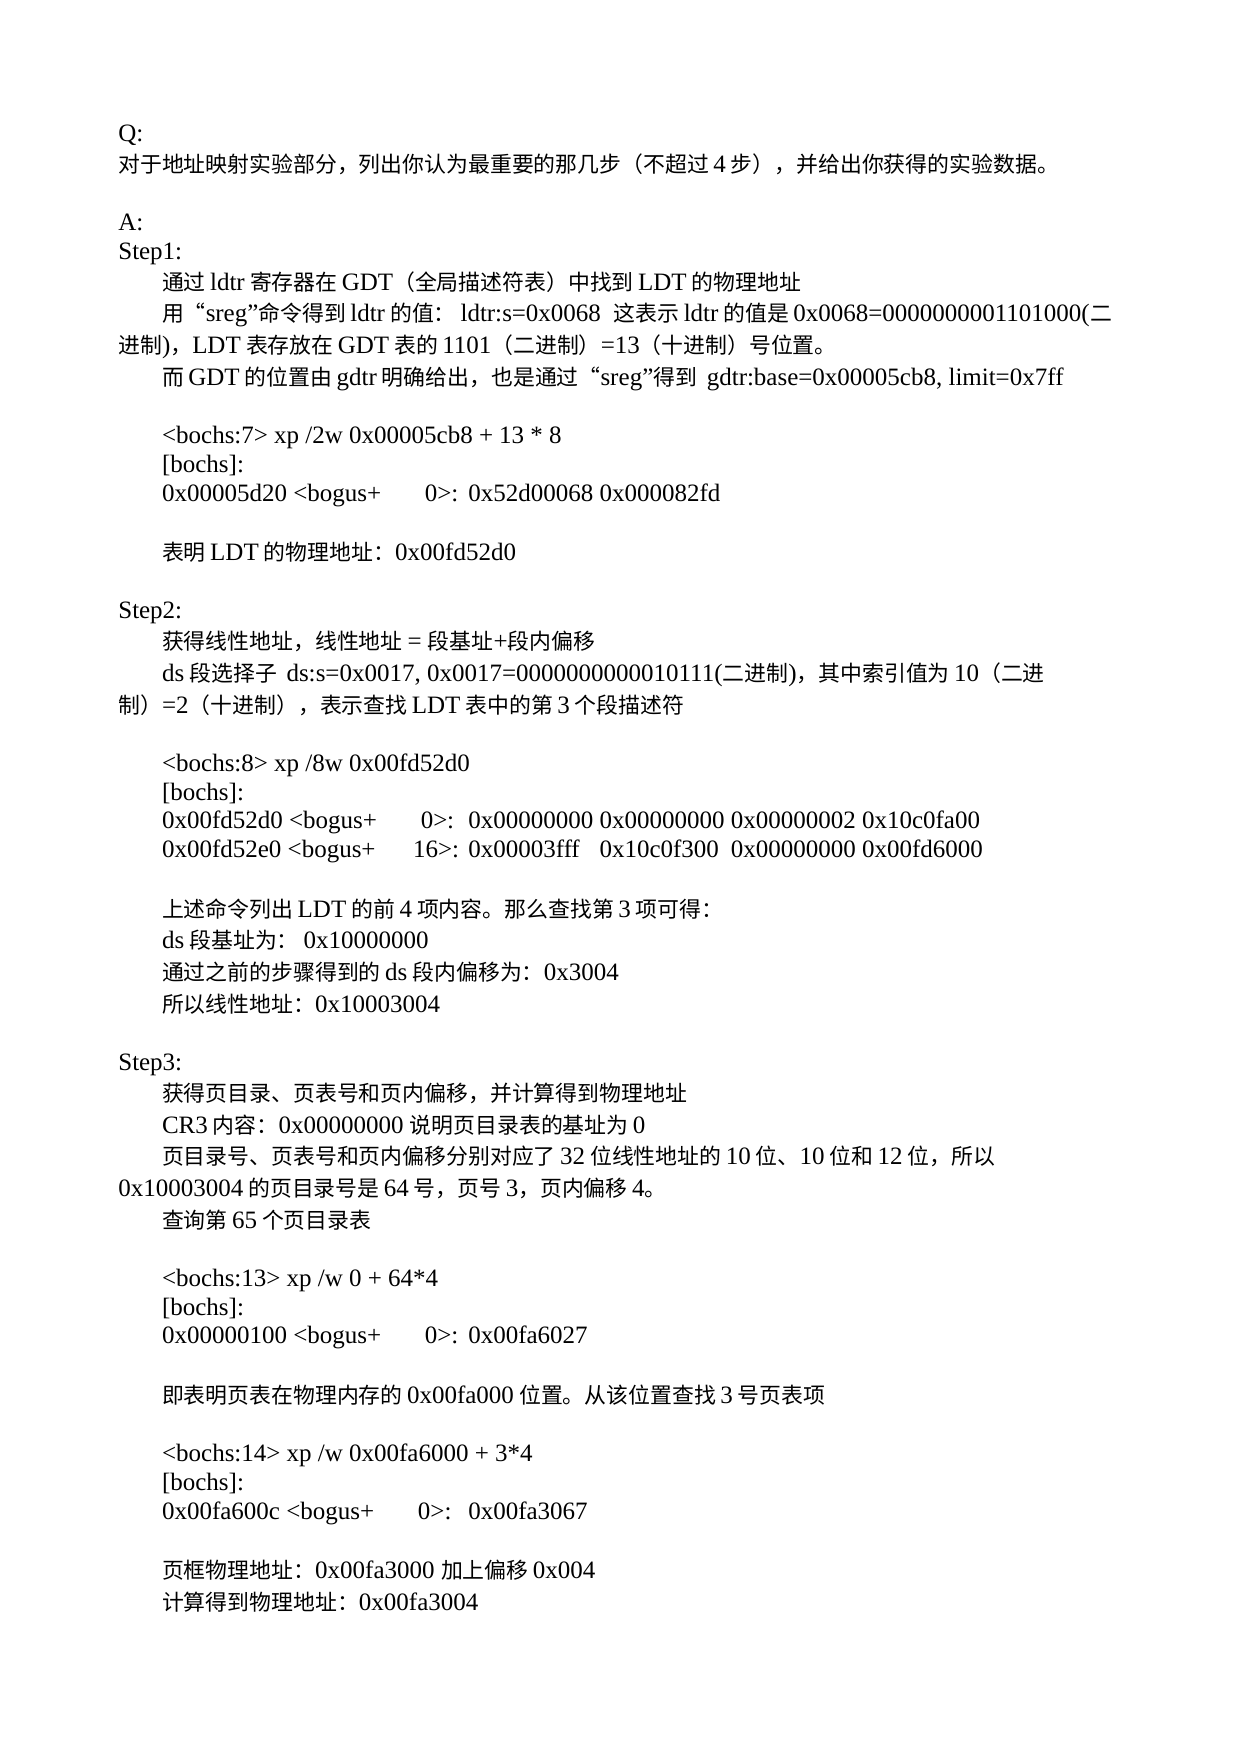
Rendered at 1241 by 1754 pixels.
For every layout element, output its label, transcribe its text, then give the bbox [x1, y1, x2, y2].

text 0x00005d20 <bogus+ 0>: 0x52d00068 0x000082fd [118, 478, 1122, 506]
text 上述命令列出LDT的前4项内容。那么查找第3项可得： [118, 892, 1122, 923]
text [bochs]: [118, 1467, 1122, 1496]
text 获得页目录、页表号和页内偏移，并计算得到物理地址 [118, 1076, 1122, 1108]
text 用“sreg”命令得到ldtr的值： ldtr:s=0x0068 这表示ldtr的值是0x0068=0000000001101000(二进制)，LDT表存放在GDT表的1101（二进制）=13（十进制）号位置。 [118, 296, 1122, 360]
text 页框物理地址：0x00fa3000 加上偏移0x004 [118, 1553, 1122, 1585]
text 通过ldtr寄存器在GDT（全局描述符表）中找到LDT的物理地址 [118, 265, 1122, 296]
text ds段基址为： 0x10000000 [118, 923, 1122, 955]
text 而GDT的位置由gdtr明确给出，也是通过“sreg”得到 gdtr:base=0x00005cb8, limit=0x7ff [118, 360, 1122, 391]
text A: [118, 207, 1122, 236]
text [bochs]: [118, 1292, 1122, 1321]
text <bochs:13> xp /w 0 + 64*4 [118, 1263, 1122, 1292]
text 对于地址映射实验部分，列出你认为最重要的那几步（不超过4步），并给出你获得的实验数据。 [118, 147, 1122, 178]
text Step3: [118, 1047, 1122, 1076]
text Step2: [118, 596, 1122, 624]
text Step1: [118, 236, 1122, 265]
text 计算得到物理地址：0x00fa3004 [118, 1585, 1122, 1617]
text 0x00fd52e0 <bogus+ 16>: 0x00003fff 0x10c0f300 0x00000000 0x00fd6000 [118, 834, 1122, 863]
text 获得线性地址，线性地址 = 段基址+段内偏移 [118, 624, 1122, 656]
text 0x00fa600c <bogus+ 0>: 0x00fa3067 [118, 1496, 1122, 1525]
text 0x00fd52d0 <bogus+ 0>: 0x00000000 0x00000000 0x00000002 0x10c0fa00 [118, 806, 1122, 834]
text [bochs]: [118, 777, 1122, 806]
text ds段选择子 ds:s=0x0017, 0x0017=0000000000010111(二进制)，其中索引值为10（二进制）=2（十进制），表示查找LDT表中的第3个段描述符 [118, 656, 1122, 719]
text CR3内容：0x00000000 说明页目录表的基址为0 [118, 1108, 1122, 1139]
text 所以线性地址：0x10003004 [118, 987, 1122, 1018]
text [bochs]: [118, 449, 1122, 478]
text <bochs:8> xp /8w 0x00fd52d0 [118, 748, 1122, 777]
text <bochs:14> xp /w 0x00fa6000 + 3*4 [118, 1438, 1122, 1467]
text 即表明页表在物理内存的0x00fa000位置。从该位置查找3号页表项 [118, 1378, 1122, 1410]
text 查询第65个页目录表 [118, 1203, 1122, 1234]
text Q: [118, 118, 1122, 147]
text 页目录号、页表号和页内偏移分别对应了32位线性地址的10位、10位和12位，所以0x10003004的页目录号是64号，页号3，页内偏移4。 [118, 1139, 1122, 1203]
text 0x00000100 <bogus+ 0>: 0x00fa6027 [118, 1321, 1122, 1349]
text <bochs:7> xp /2w 0x00005cb8 + 13 * 8 [118, 420, 1122, 449]
text 表明LDT的物理地址：0x00fd52d0 [118, 535, 1122, 567]
text 通过之前的步骤得到的ds段内偏移为：0x3004 [118, 955, 1122, 987]
